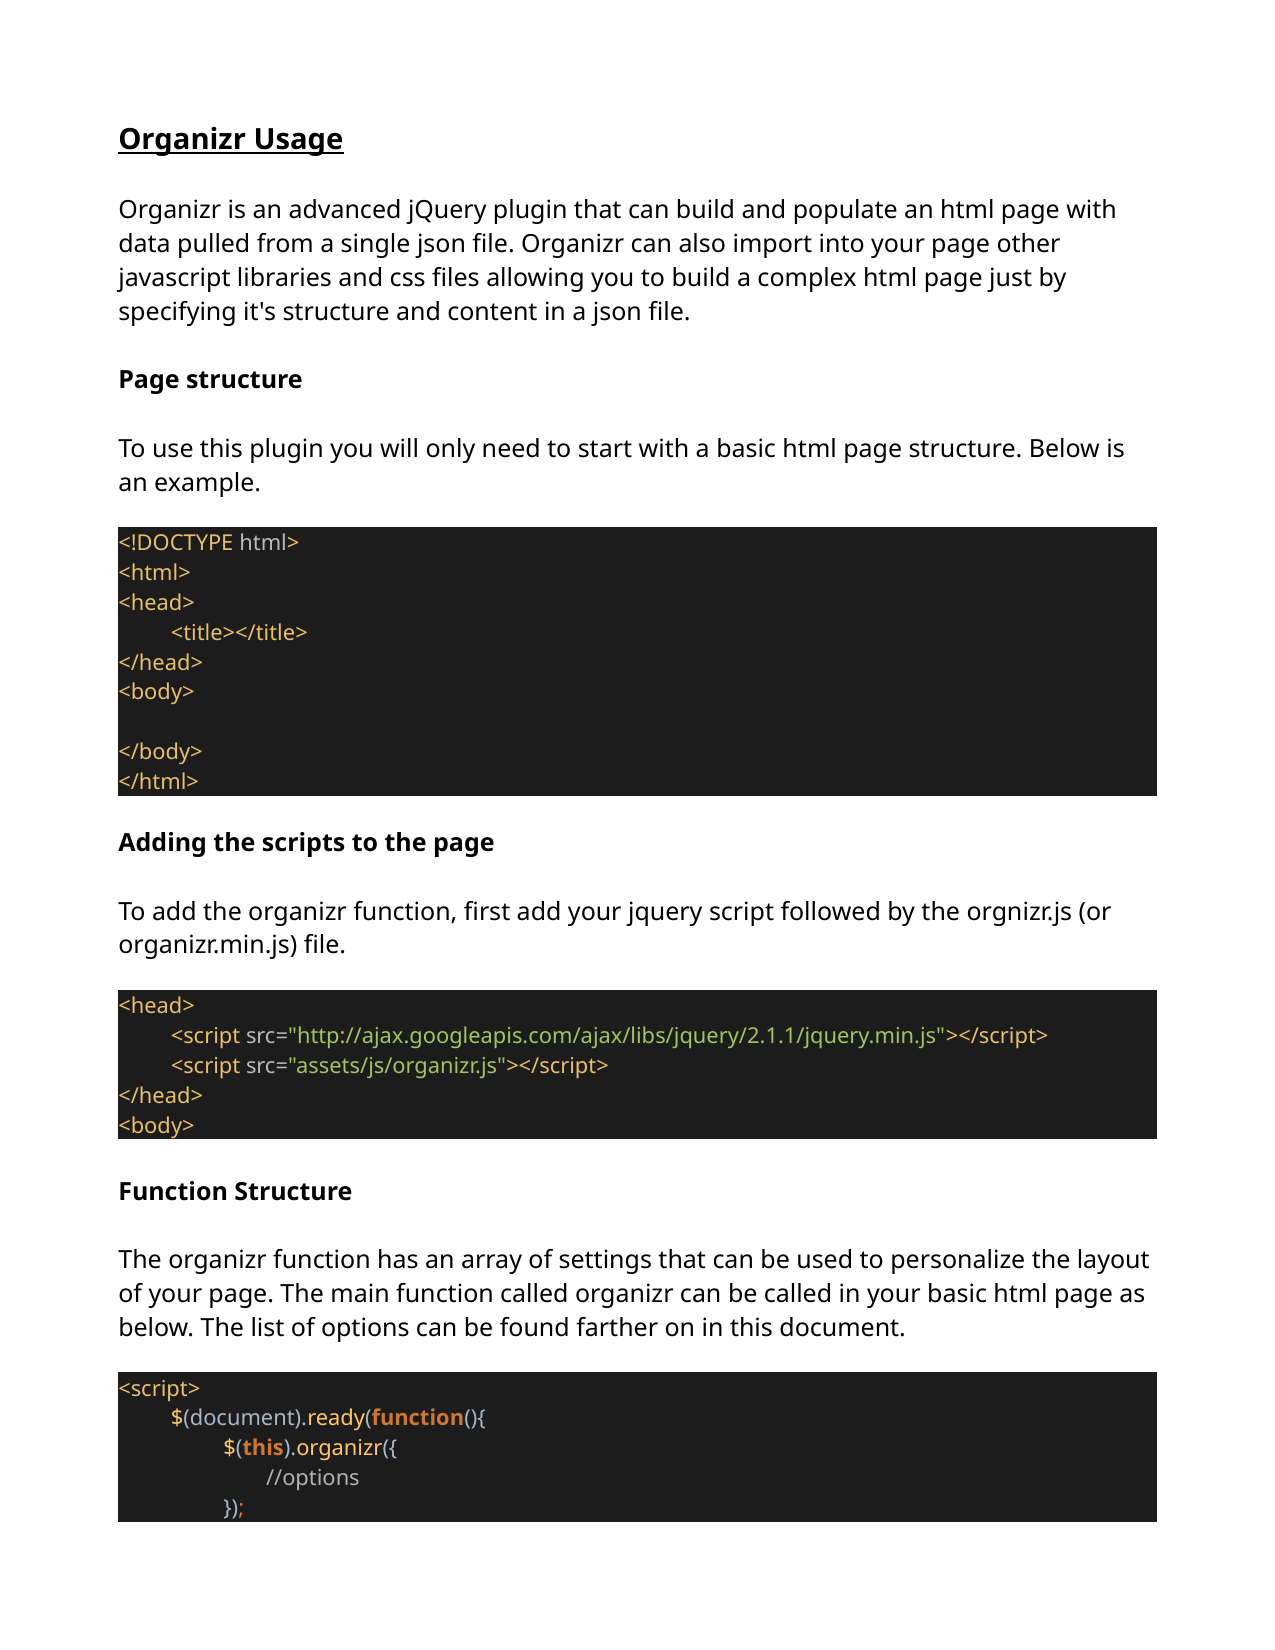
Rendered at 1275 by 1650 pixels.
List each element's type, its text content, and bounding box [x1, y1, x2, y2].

text <script src="assets/js/organizr.js"></script> [118, 1050, 1157, 1080]
text </html> [118, 766, 1157, 796]
text <body> [118, 676, 1157, 706]
text Function Structure [118, 1173, 1157, 1207]
text $(this).organizr({ [118, 1432, 1157, 1462]
text To use this plugin you will only need to start with a basic html page structure. Below is an example. [118, 430, 1157, 498]
text </head> [118, 647, 1157, 676]
text }); [118, 1492, 1157, 1522]
text <html> [118, 557, 1157, 587]
text $(document).ready(function(){ [118, 1402, 1157, 1432]
text <script src="http://ajax.googleapis.com/ajax/libs/jquery/2.1.1/jquery.min.js"></script> [118, 1020, 1157, 1050]
text Adding the scripts to the page [118, 825, 1157, 859]
text <head> [118, 587, 1157, 617]
text <title></title> [118, 617, 1157, 647]
text </head> [118, 1080, 1157, 1109]
text The organizr function has an array of settings that can be used to personalize the layout of your page. The main function called organizr can be called in your basic html page as below. The list of options can be found farther on in this document. [118, 1242, 1157, 1344]
text <body> [118, 1109, 1157, 1139]
text <!DOCTYPE html> [118, 527, 1157, 557]
text Organizr is an advanced jQuery plugin that can build and populate an html page with data pulled from a single json file. Organizr can also import into your page other javascript libraries and css files allowing you to build a complex html page just by specifying it's structure and content in a json file. [118, 192, 1157, 328]
text <script> [118, 1372, 1157, 1402]
text To add the organizr function, first add your jquery script followed by the orgnizr.js (or organizr.min.js) file. [118, 893, 1157, 961]
text Page structure [118, 362, 1157, 396]
text </body> [118, 736, 1157, 766]
text //options [118, 1462, 1157, 1492]
text <head> [118, 990, 1157, 1020]
text Organizr Usage [118, 118, 1157, 158]
